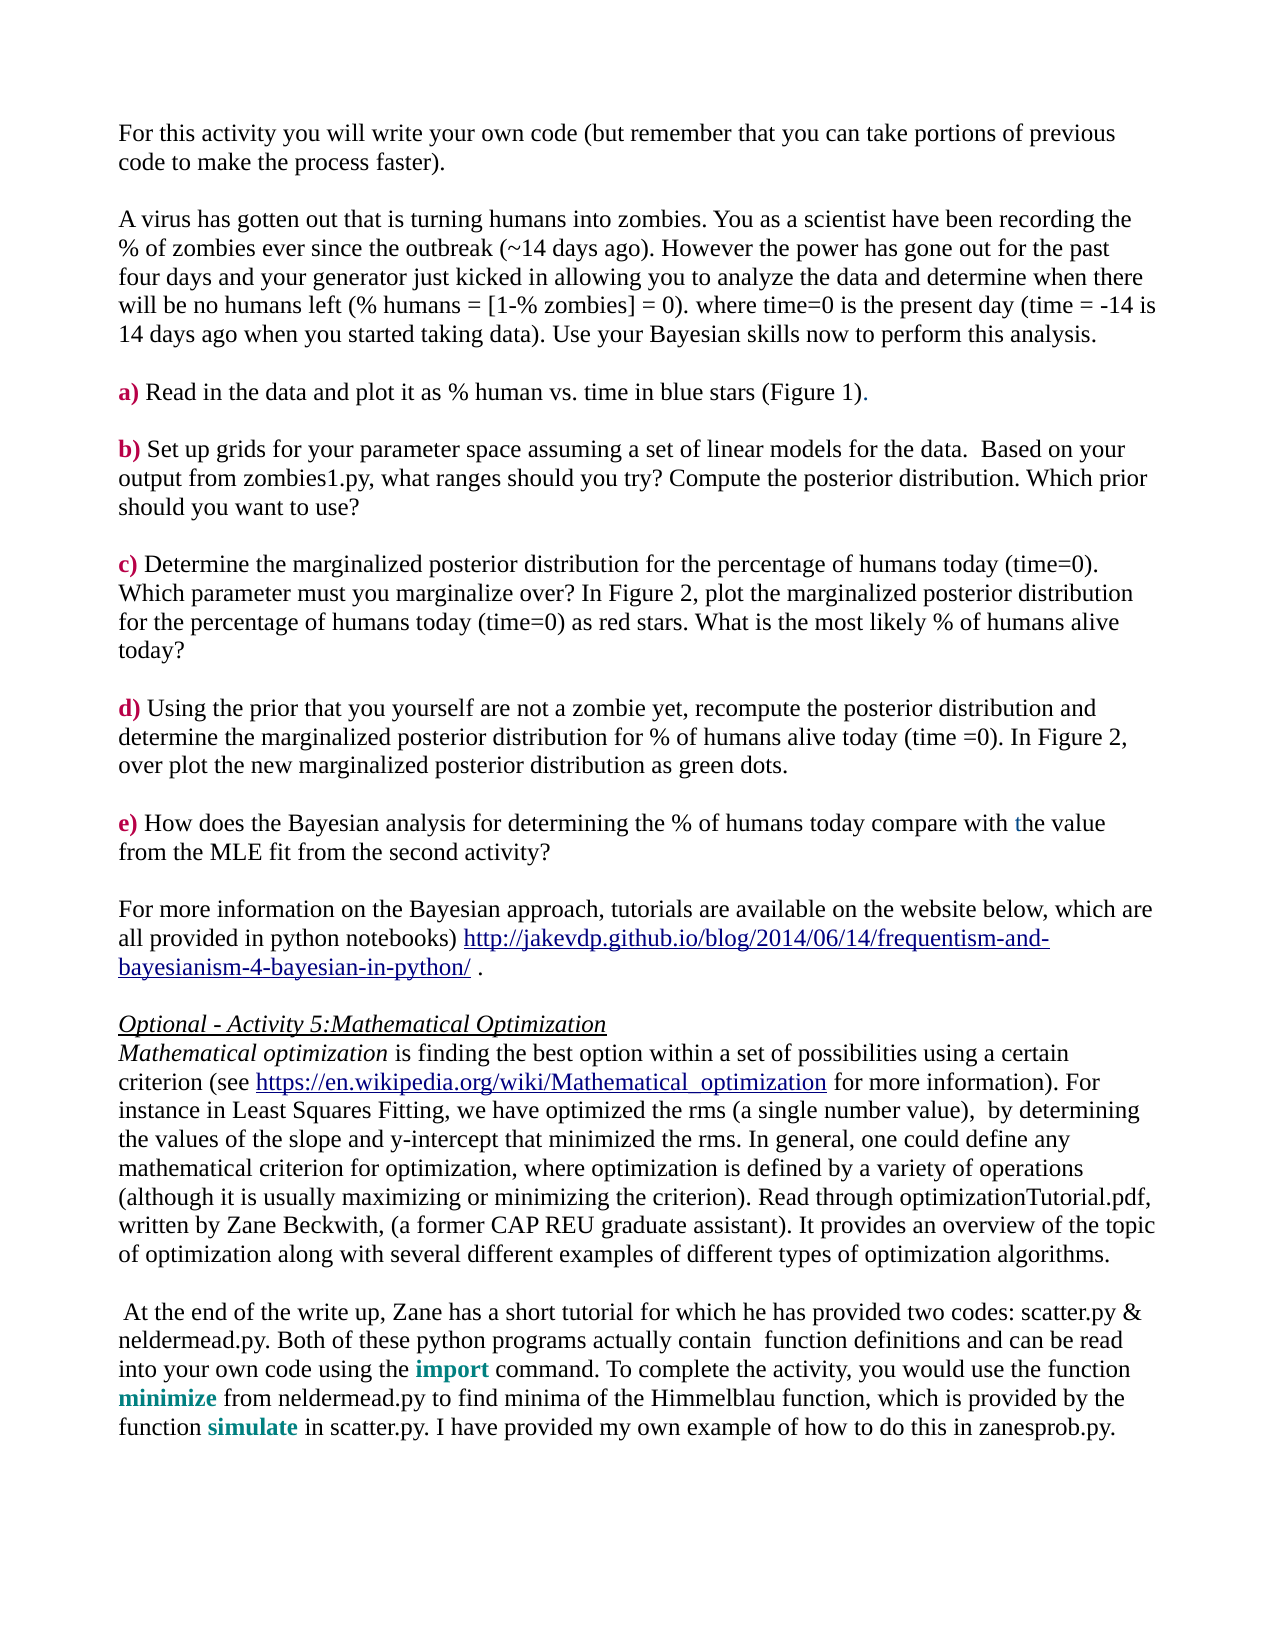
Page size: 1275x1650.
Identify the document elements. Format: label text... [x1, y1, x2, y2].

text For this activity you will write your own code (but remember that you can take portions of previous code to make the process faster). [118, 118, 1157, 176]
text Mathematical optimization is finding the best option within a set of possibilities using a certain criterion (see https://en.wikipedia.org/wiki/Mathematical_optimization for more information). For instance in Least Squares Fitting, we have optimized the rms (a single number value), by determining the values of the slope and y-intercept that minimized the rms. In general, one could define any mathematical criterion for optimization, where optimization is defined by a variety of operations (although it is usually maximizing or minimizing the criterion). Read through optimizationTutorial.pdf, written by Zane Beckwith, (a former CAP REU graduate assistant). It provides an overview of the topic of optimization along with several different examples of different types of optimization algorithms. [118, 1038, 1157, 1268]
text b) Set up grids for your parameter space assuming a set of linear models for the data. Based on your output from zombies1.py, what ranges should you try? Compute the posterior distribution. Which prior should you want to use? [118, 434, 1157, 521]
text A virus has gotten out that is turning humans into zombies. You as a scientist have been recording the % of zombies ever since the outbreak (~14 days ago). However the power has gone out for the past four days and your generator just kicked in allowing you to analyze the data and determine when there will be no humans left (% humans = [1-% zombies] = 0). where time=0 is the present day (time = -14 is 14 days ago when you started taking data). Use your Bayesian skills now to perform this analysis. [118, 204, 1157, 348]
text d) Using the prior that you yourself are not a zombie yet, recompute the posterior distribution and determine the marginalized posterior distribution for % of humans alive today (time =0). In Figure 2, over plot the new marginalized posterior distribution as green dots. [118, 693, 1157, 779]
text c) Determine the marginalized posterior distribution for the percentage of humans today (time=0). Which parameter must you marginalize over? In Figure 2, plot the marginalized posterior distribution for the percentage of humans today (time=0) as red stars. What is the most likely % of humans alive today? [118, 549, 1157, 664]
text e) How does the Bayesian analysis for determining the % of humans today compare with the value from the MLE fit from the second activity? [118, 808, 1157, 866]
text Optional - Activity 5:Mathematical Optimization [118, 1009, 1157, 1038]
text a) Read in the data and plot it as % human vs. time in blue stars (Figure 1). [118, 377, 1157, 406]
text At the end of the write up, Zane has a short tutorial for which he has provided two codes: scatter.py & neldermead.py. Both of these python programs actually contain function definitions and can be read into your own code using the import command. To complete the activity, you would use the function minimize from neldermead.py to find minima of the Himmelblau function, which is provided by the function simulate in scatter.py. I have provided my own example of how to do this in zanesprob.py. [118, 1297, 1157, 1441]
text For more information on the Bayesian approach, tutorials are available on the website below, which are all provided in python notebooks) http://jakevdp.github.io/blog/2014/06/14/frequentism-and-bayesianism-4-bayesian-in-python/ . [118, 894, 1157, 981]
